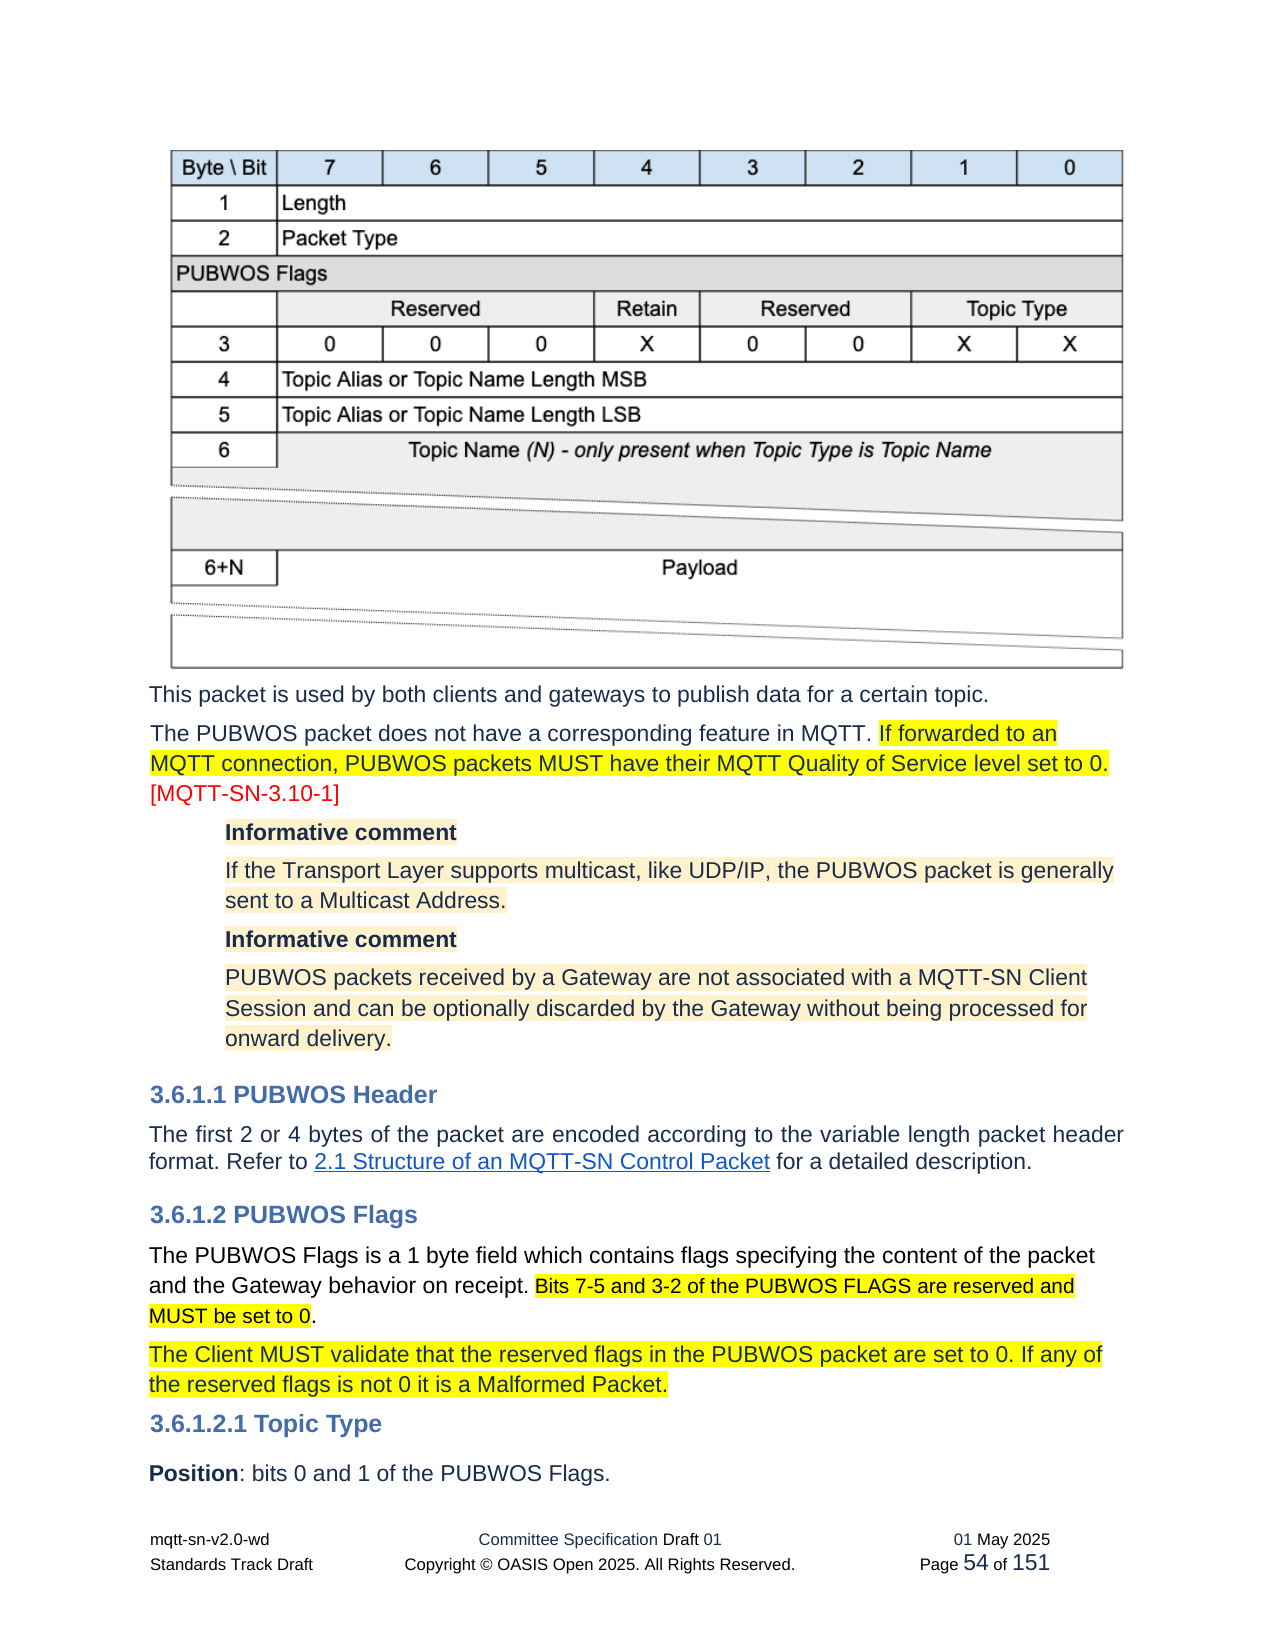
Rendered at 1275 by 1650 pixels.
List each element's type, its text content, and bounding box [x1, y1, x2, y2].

text The PUBWOS Flags is a 1 byte field which contains flags specifying the content of the packet and the Gateway behavior on receipt. Bits 7-5 and 3-2 of the PUBWOS FLAGS are reserved and MUST be set to 0. [148, 1242, 1124, 1328]
text Informative comment [225, 818, 1124, 845]
text If the Transport Layer supports multicast, like UDP/IP, the PUBWOS packet is generally sent to a Multicast Address. [225, 857, 1124, 913]
picture [148, 150, 1124, 669]
text The PUBWOS packet does not have a corresponding feature in MQTT. If forwarded to an MQTT connection, PUBWOS packets MUST have their MQTT Quality of Service level set to 0. [MQTT-SN-3.10-1] [150, 719, 1124, 806]
text The first 2 or 4 bytes of the packet are encoded according to the variable length packet header format. Refer to 2.1 Structure of an MQTT-SN Control Packet for a detailed description. [148, 1121, 1124, 1174]
text The Client MUST validate that the reserved flags in the PUBWOS packet are set to 0. If any of the reserved flags is not 0 it is a Malformed Packet. [148, 1341, 1124, 1397]
subtitle 3.6.1.2.1 Topic Type [150, 1409, 1124, 1438]
text Position: bits 0 and 1 of the PUBWOS Flags. [148, 1460, 1124, 1486]
subtitle 3.6.1.1 PUBWOS Header [150, 1080, 1124, 1109]
text This packet is used by both clients and gateways to publish data for a certain topic. [148, 681, 1124, 707]
text PUBWOS packets received by a Gateway are not associated with a MQTT-SN Client Session and can be optionally discarded by the Gateway without being processed for onward delivery. [225, 964, 1124, 1051]
text Informative comment [225, 926, 1124, 952]
subtitle 3.6.1.2 PUBWOS Flags [150, 1200, 1124, 1229]
